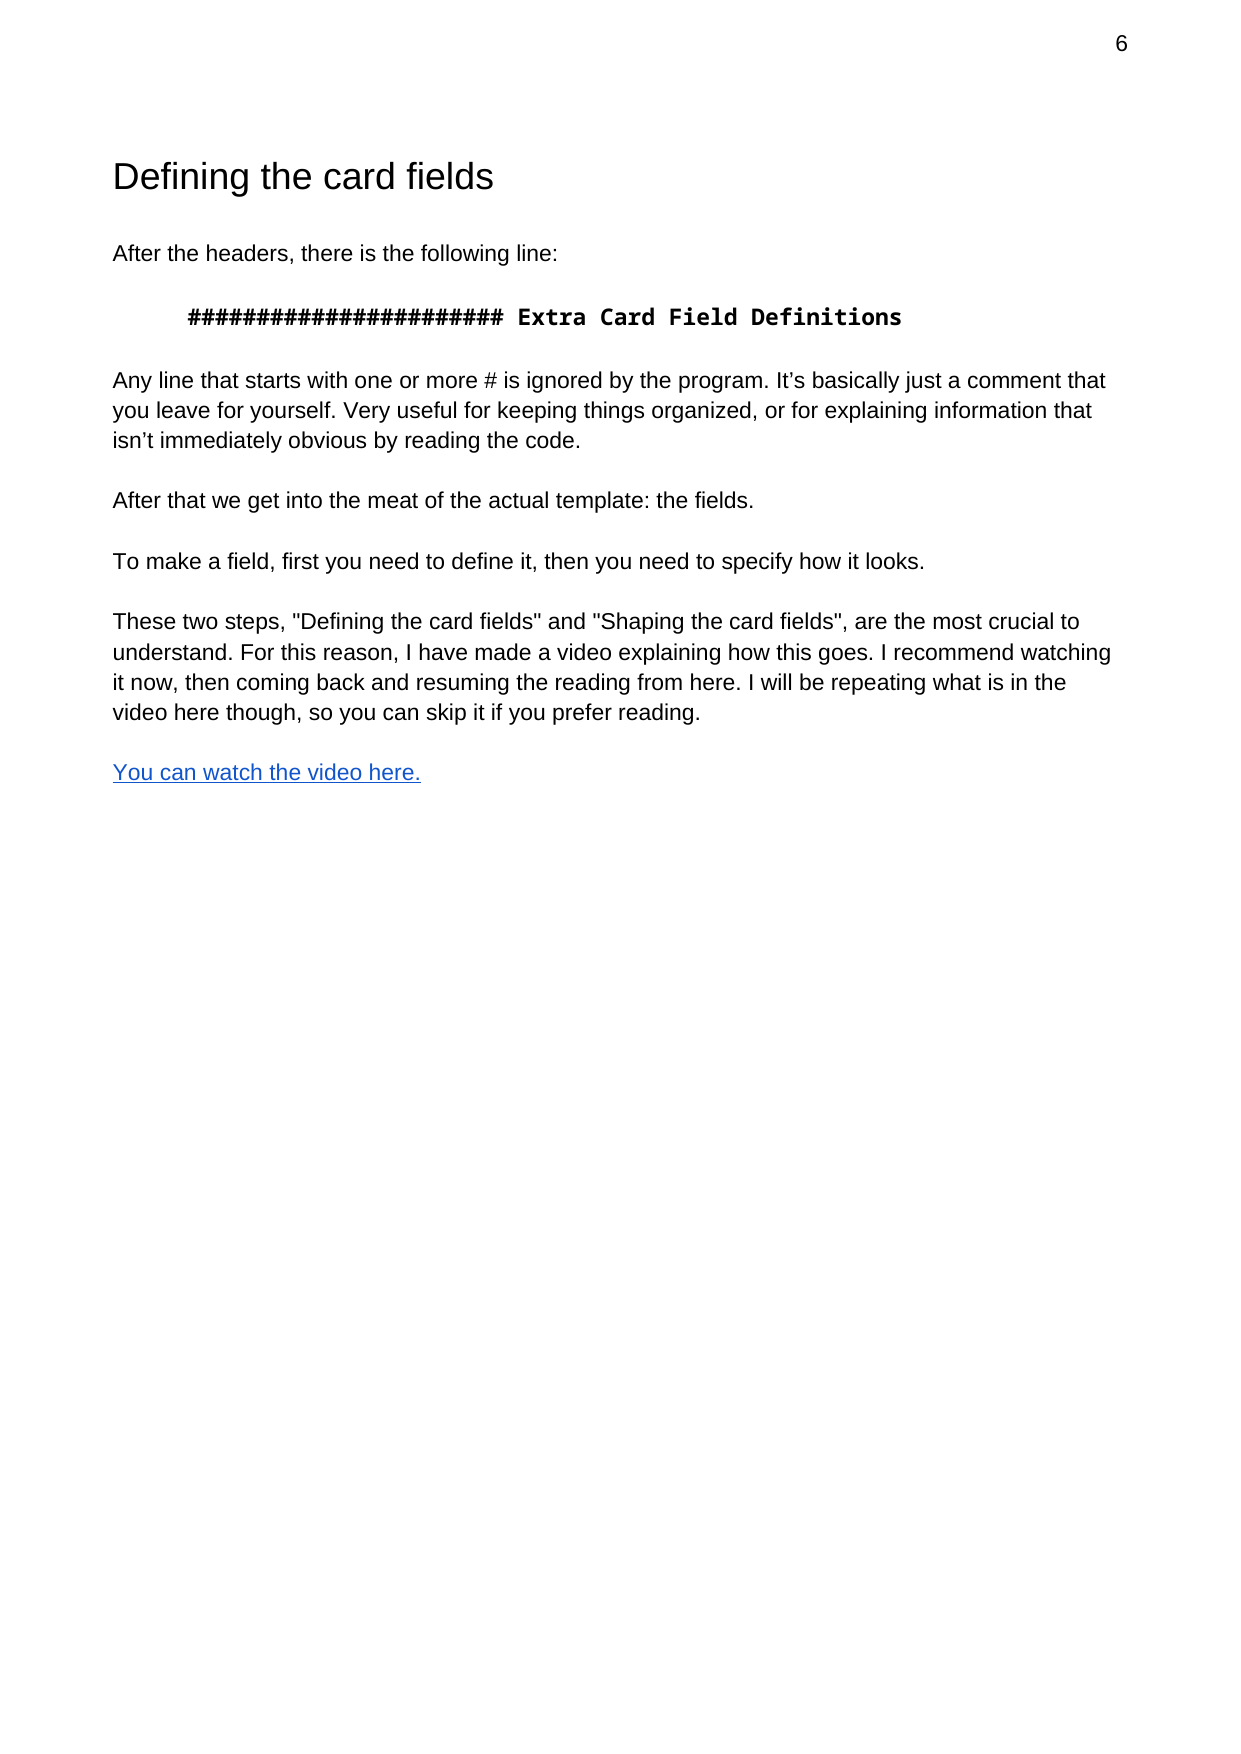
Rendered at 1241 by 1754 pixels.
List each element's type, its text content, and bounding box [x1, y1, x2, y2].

text After that we get into the meat of the actual template: the fields. [112, 487, 1128, 514]
text After the headers, there is the following line: [112, 240, 1128, 266]
text ####################### Extra Card Field Definitions [112, 300, 1128, 332]
text These two steps, "Defining the card fields" and "Shaping the card fields", are the most crucial to understand. For this reason, I have made a video explaining how this goes. I recommend watching it now, then coming back and resuming the reading from here. I will be repeating what is in the video here though, so you can skip it if you prefer reading. [112, 608, 1128, 725]
subtitle Defining the card fields [112, 154, 1128, 197]
text Any line that starts with one or more # is ignored by the program. It’s basically just a comment that you leave for yourself. Very useful for keeping things organized, or for explaining information that isn’t immediately obvious by reading the code. [112, 367, 1128, 453]
text To make a field, first you need to define it, then you need to specify how it looks. [112, 548, 1128, 574]
text You can watch the video here. [112, 759, 1128, 786]
